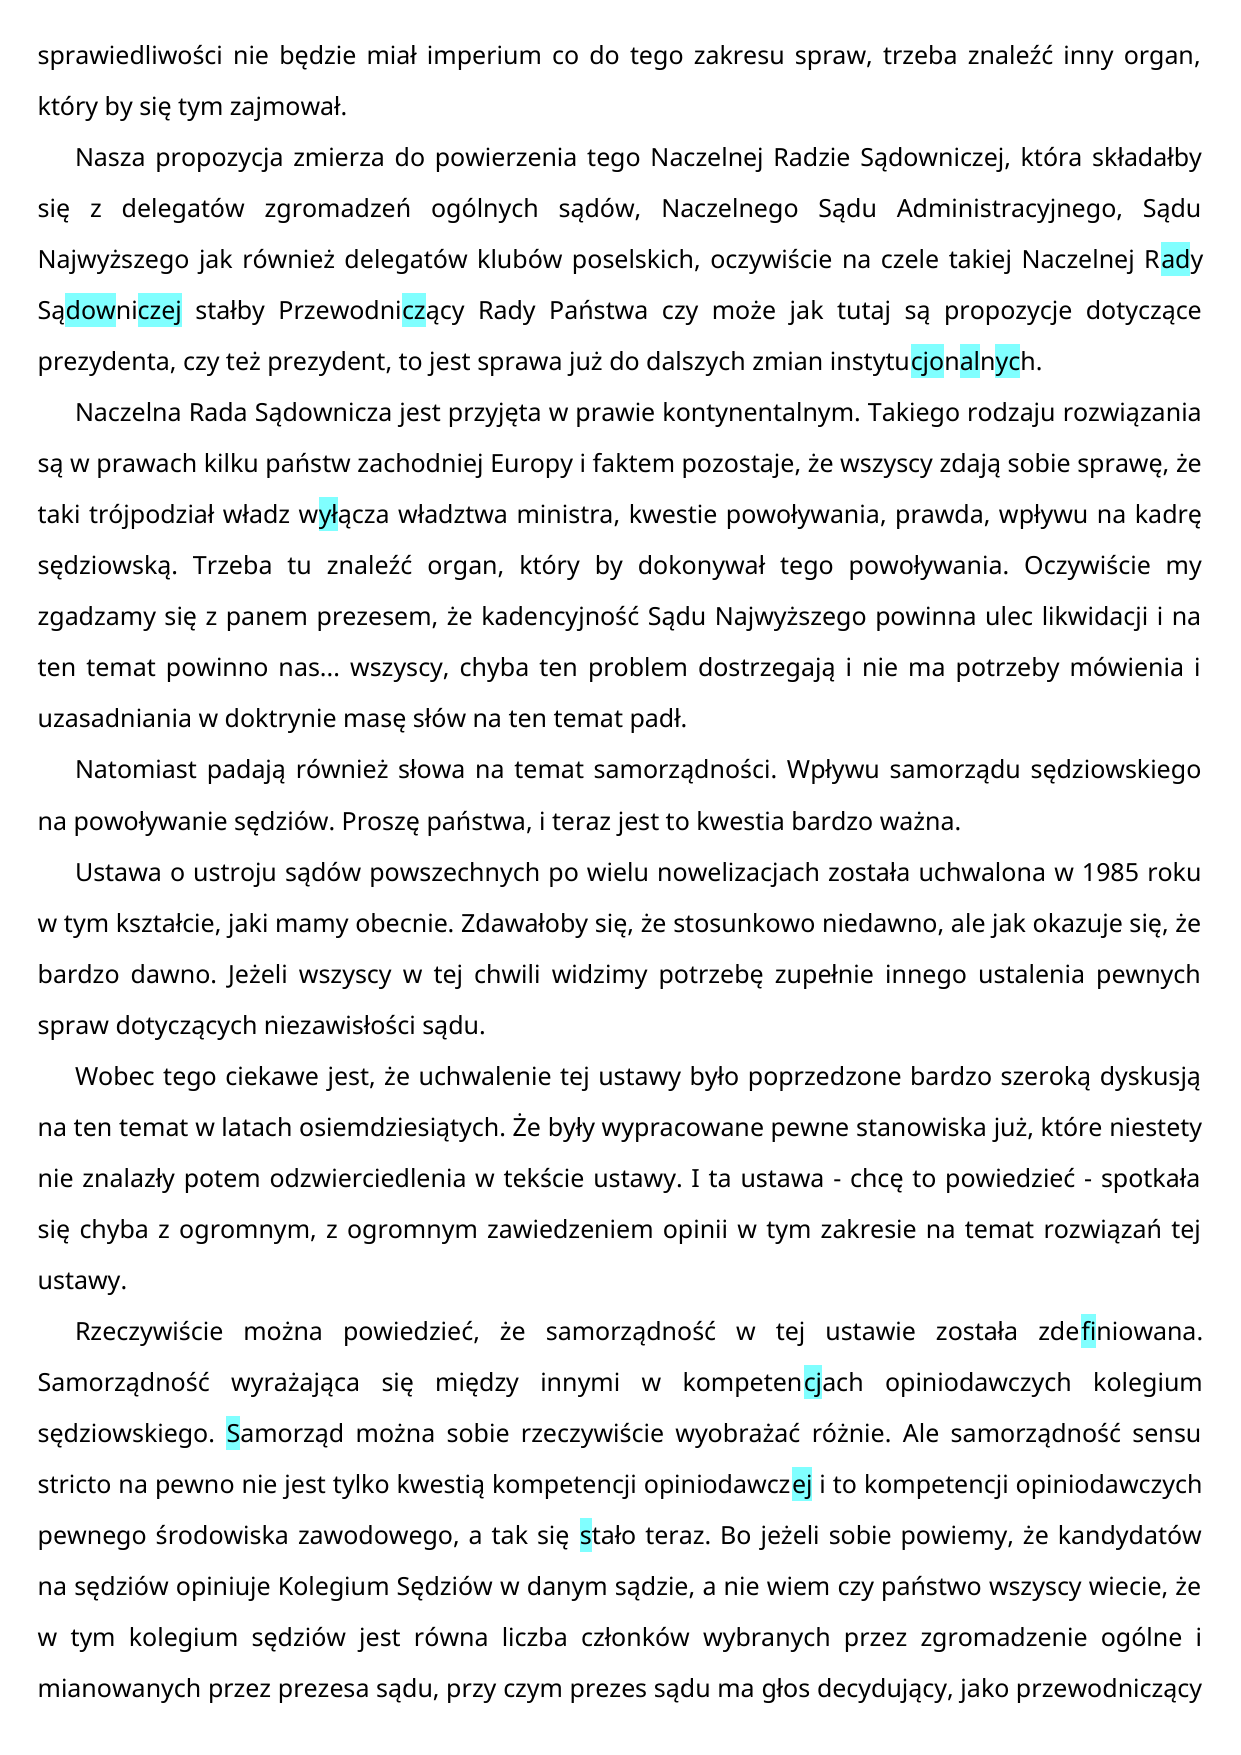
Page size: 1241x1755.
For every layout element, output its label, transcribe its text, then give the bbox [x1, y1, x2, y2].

text Rzeczywiście można powiedzieć, że samorządność w tej ustawie została zdefiniowana. Samorządność wyrażająca się między innymi w kompetencjach opiniodawczych kolegium sędziowskiego. Samorząd można sobie rzeczywiście wyobrażać różnie. Ale samorządność sensu stricto na pewno nie jest tylko kwestią kompetencji opiniodawczej i to kompetencji opiniodawczych pewnego środowiska zawodowego, a tak się stało teraz. Bo jeżeli sobie powiemy, że kandydatów na sędziów opiniuje Kolegium Sędziów w danym sądzie, a nie wiem czy państwo wszyscy wiecie, że w tym kolegium sędziów jest równa liczba członków wybranych przez zgromadzenie ogólne i mianowanych przez prezesa sądu, przy czym prezes sądu ma głos decydujący, jako przewodniczący [37, 1313, 1203, 1705]
text Nasza propozycja zmierza do powierzenia tego Naczelnej Radzie Sądowniczej, która składałby się z delegatów zgromadzeń ogólnych sądów, Naczelnego Sądu Administracyjnego, Sądu Najwyższego jak również delegatów klubów poselskich, oczywiście na czele takiej Naczelnej Rady Sądowniczej stałby Przewodniczący Rady Państwa czy może jak tutaj są propozycje dotyczące prezydenta, czy też prezydent, to jest sprawa już do dalszych zmian instytucjonalnych. [37, 139, 1203, 378]
text Naczelna Rada Sądownicza jest przyjęta w prawie kontynentalnym. Takiego rodzaju rozwiązania są w prawach kilku państw zachodniej Europy i faktem pozostaje, że wszyscy zdają sobie sprawę, że taki trójpodział władz wyłącza władztwa ministra, kwestie powoływania, prawda, wpływu na kadrę sędziowską. Trzeba tu znaleźć organ, który by dokonywał tego powoływania. Oczywiście my zgadzamy się z panem prezesem, że kadencyjność Sądu Najwyższego powinna ulec likwidacji i na ten temat powinno nas... wszyscy, chyba ten problem dostrzegają i nie ma potrzeby mówienia i uzasadniania w doktrynie masę słów na ten temat padł. [37, 395, 1203, 735]
text Wobec tego ciekawe jest, że uchwalenie tej ustawy było poprzedzone bardzo szeroką dyskusją na ten temat w latach osiemdziesiątych. Że były wypracowane pewne stanowiska już, które niestety nie znalazły potem odzwierciedlenia w tekście ustawy. I ta ustawa - chcę to powiedzieć - spotkała się chyba z ogromnym, z ogromnym zawiedzeniem opinii w tym zakresie na temat rozwiązań tej ustawy. [37, 1058, 1203, 1297]
text sprawiedliwości nie będzie miał imperium co do tego zakresu spraw, trzeba znaleźć inny organ, który by się tym zajmował. [37, 37, 1203, 123]
text Ustawa o ustroju sądów powszechnych po wielu nowelizacjach została uchwalona w 1985 roku w tym kształcie, jaki mamy obecnie. Zdawałoby się, że stosunkowo niedawno, ale jak okazuje się, że bardzo dawno. Jeżeli wszyscy w tej chwili widzimy potrzebę zupełnie innego ustalenia pewnych spraw dotyczących niezawisłości sądu. [37, 854, 1203, 1041]
text Natomiast padają również słowa na temat samorządności. Wpływu samorządu sędziowskiego na powoływanie sędziów. Proszę państwa, i teraz jest to kwestia bardzo ważna. [37, 752, 1203, 837]
